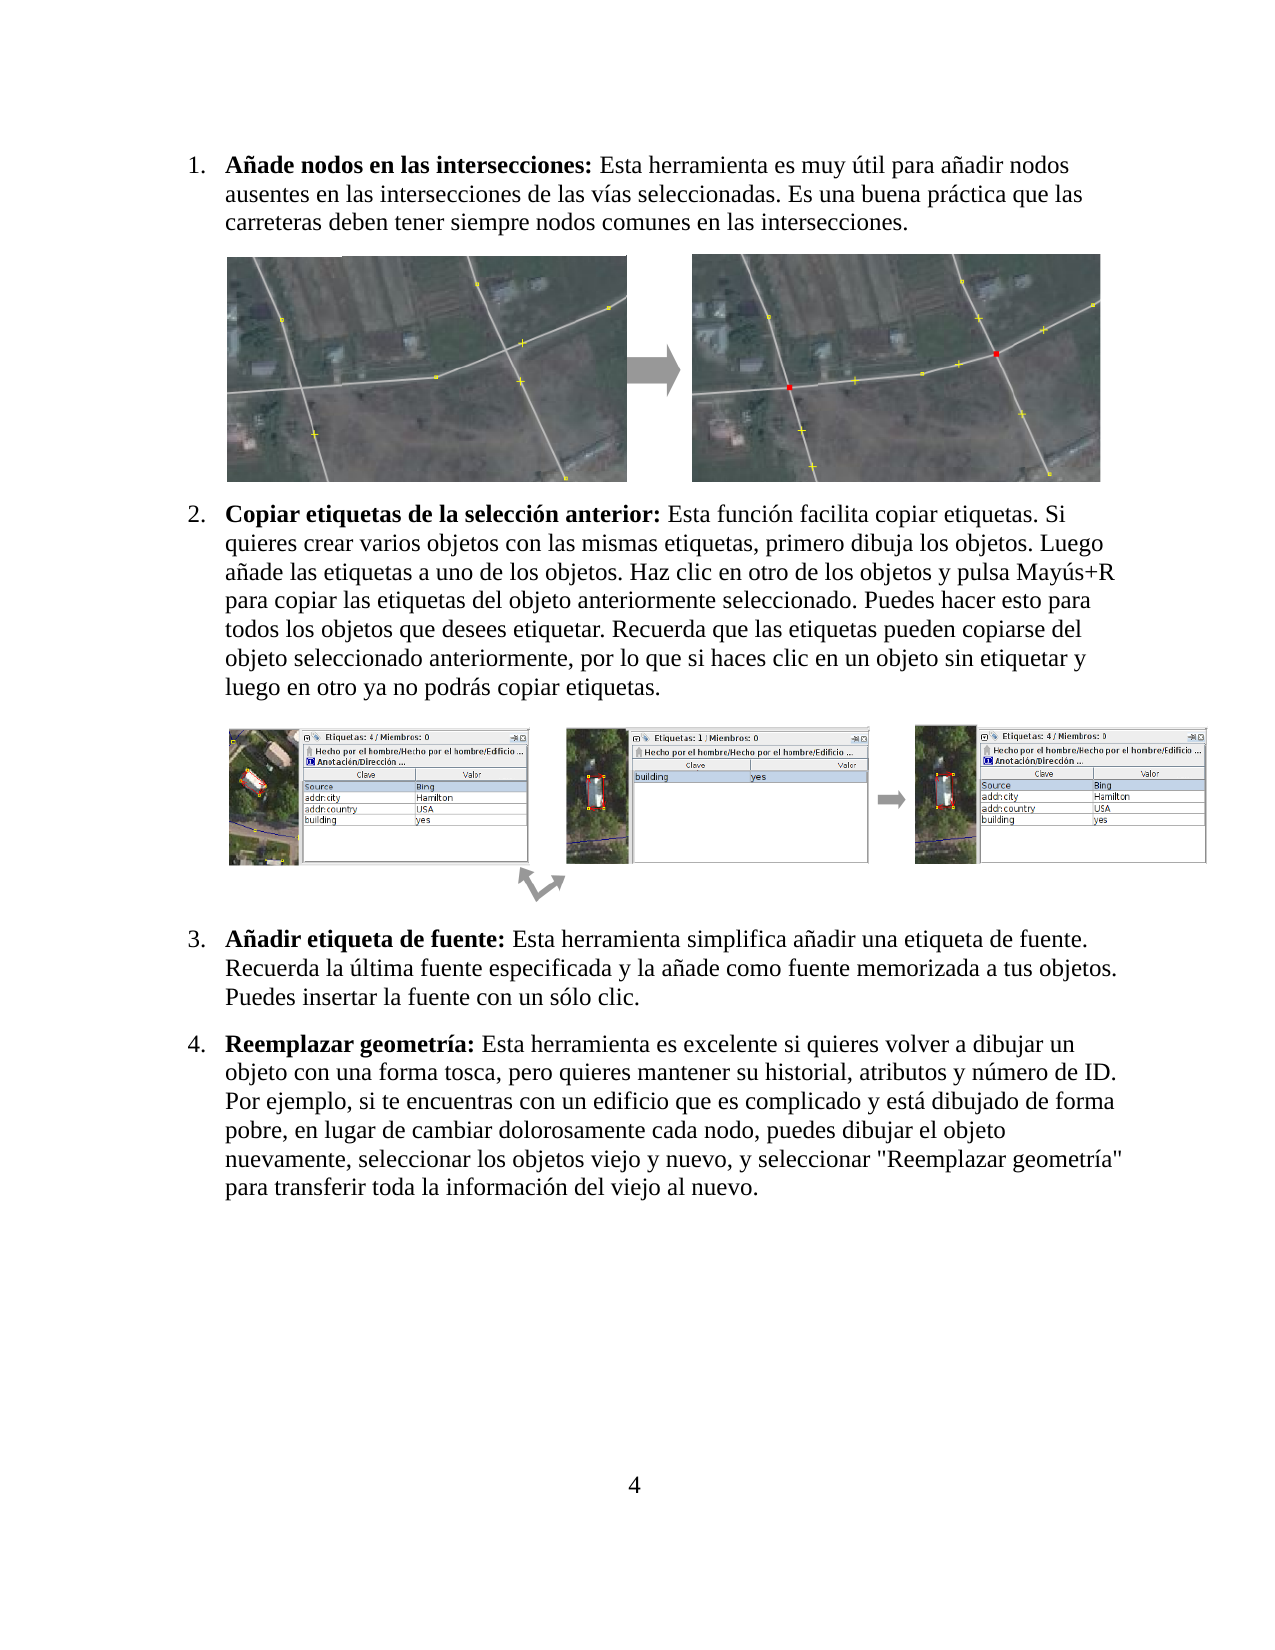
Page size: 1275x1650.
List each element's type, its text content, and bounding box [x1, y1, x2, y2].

list Añadir etiqueta de fuente: Esta herramienta simplifica añadir una etiqueta de fuente. Recuerda la última fuente especificada y la añade como fuente memorizada a tus objetos. Puedes insertar la fuente con un sólo clic. [187, 924, 1125, 1011]
list Reemplazar geometría: Esta herramienta es excelente si quieres volver a dibujar un objeto con una forma tosca, pero quieres mantener su historial, atributos y número de ID. Por ejemplo, si te encuentras con un edificio que es complicado y está dibujado de forma pobre, en lugar de cambiar dolorosamente cada nodo, puedes dibujar el objeto nuevamente, seleccionar los objetos viejo y nuevo, y seleccionar "Reemplazar geometría" para transferir toda la información del viejo al nuevo. [187, 1029, 1125, 1201]
picture [225, 718, 1208, 907]
list Copiar etiquetas de la selección anterior: Esta función facilita copiar etiquetas. Si quieres crear varios objetos con las mismas etiquetas, primero dibuja los objetos. Luego añade las etiquetas a uno de los objetos. Haz clic en otro de los objetos y pulsa Mayús+R para copiar las etiquetas del objeto anteriormente seleccionado. Puedes hacer esto para todos los objetos que desees etiquetar. Recuerda que las etiquetas pueden copiarse del objeto seleccionado anteriormente, por lo que si haces clic en un objeto sin etiquetar y luego en otro ya no podrás copiar etiquetas. [187, 499, 1125, 701]
list Añade nodos en las intersecciones: Esta herramienta es muy útil para añadir nodos ausentes en las intersecciones de las vías seleccionadas. Es una buena práctica que las carreteras deben tener siempre nodos comunes en las intersecciones. [187, 150, 1125, 236]
picture [225, 254, 1101, 482]
